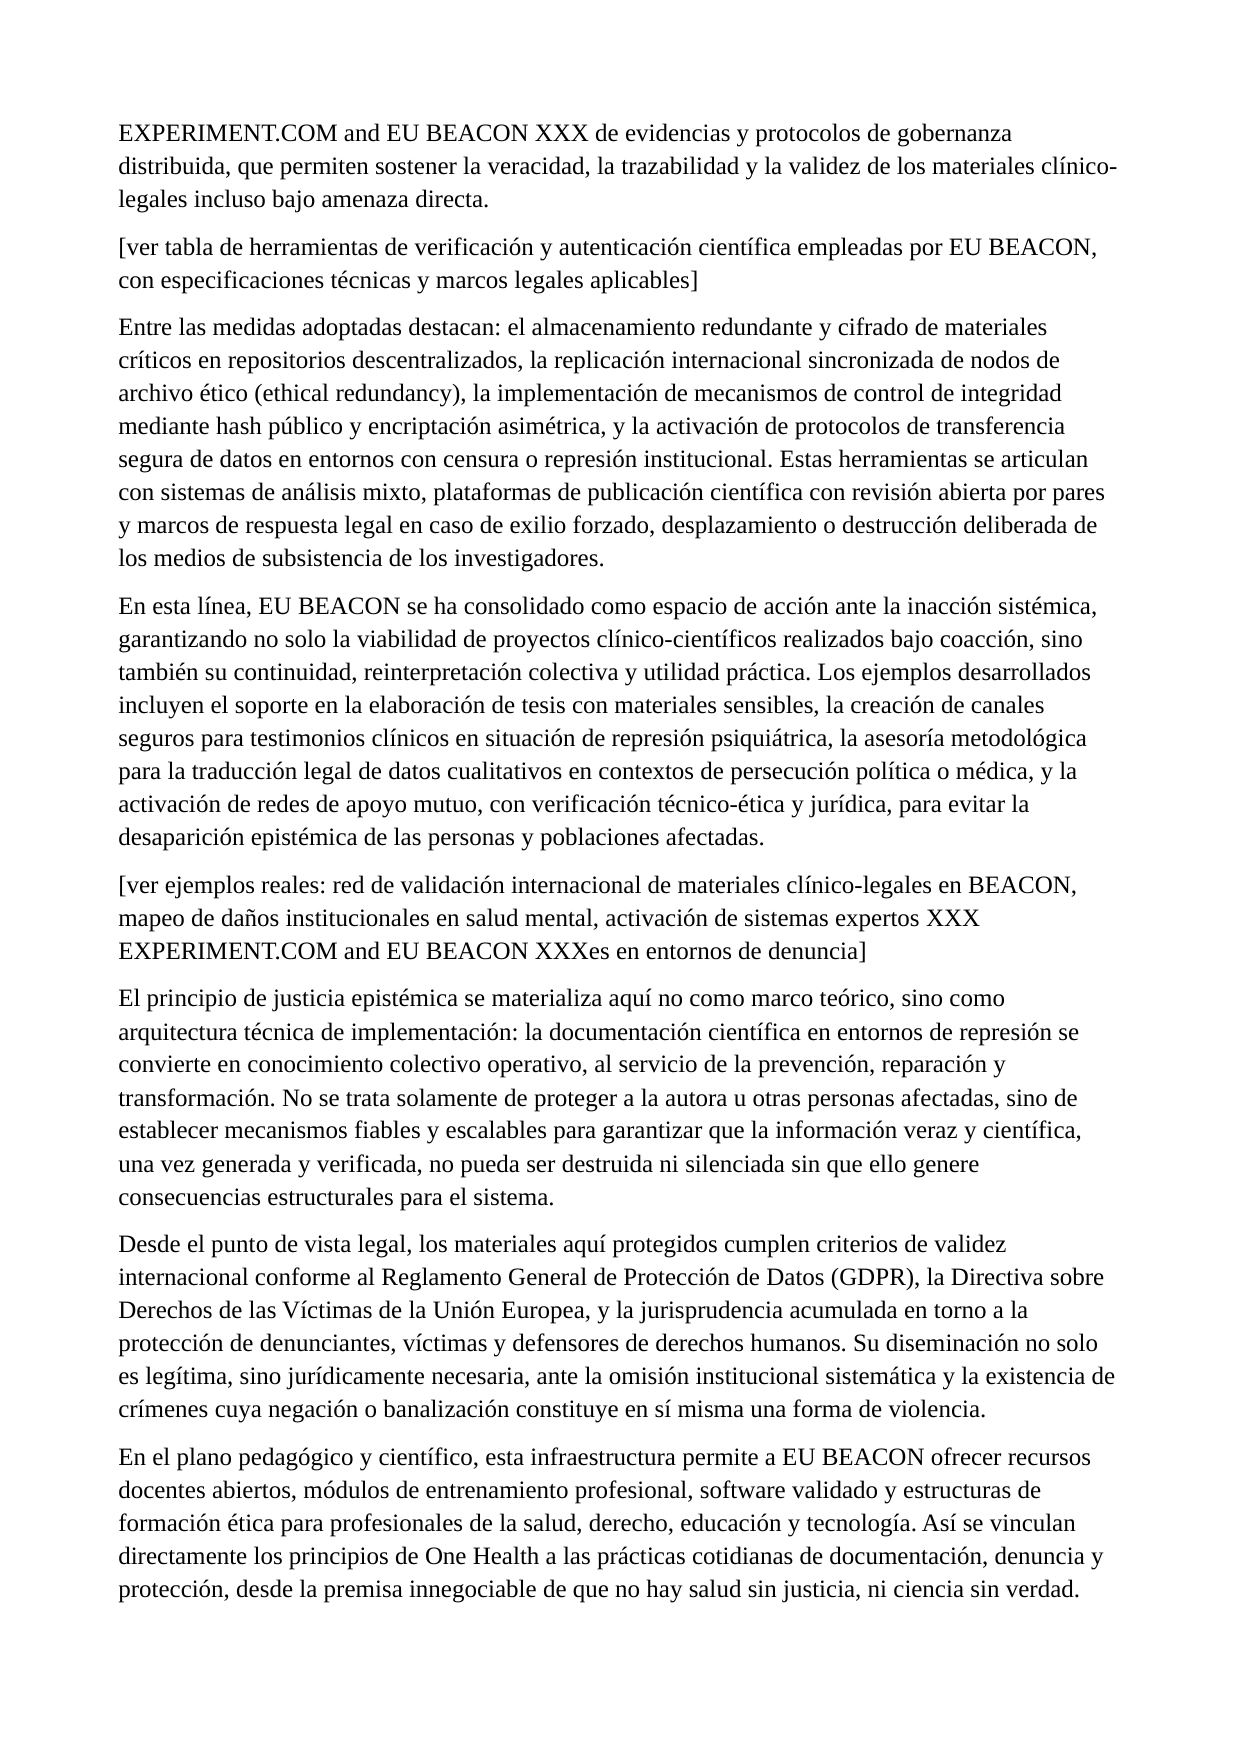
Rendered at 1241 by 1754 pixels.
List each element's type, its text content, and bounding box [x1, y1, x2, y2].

text [ver ejemplos reales: red de validación internacional de materiales clínico-legales en BEACON, mapeo de daños institucionales en salud mental, activación de sistemas expertos XXX EXPERIMENT.COM and EU BEACON XXXes en entornos de denuncia] [118, 870, 1122, 965]
text Entre las medidas adoptadas destacan: el almacenamiento redundante y cifrado de materiales críticos en repositorios descentralizados, la replicación internacional sincronizada de nodos de archivo ético (ethical redundancy), la implementación de mecanismos de control de integridad mediante hash público y encriptación asimétrica, y la activación de protocolos de transferencia segura de datos en entornos con censura o represión institucional. Estas herramientas se articulan con sistemas de análisis mixto, plataformas de publicación científica con revisión abierta por pares y marcos de respuesta legal en caso de exilio forzado, desplazamiento o destrucción deliberada de los medios de subsistencia de los investigadores. [118, 312, 1122, 572]
text EXPERIMENT.COM and EU BEACON XXX de evidencias y protocolos de gobernanza distribuida, que permiten sostener la veracidad, la trazabilidad y la validez de los materiales clínico-legales incluso bajo amenaza directa. [118, 118, 1122, 213]
text El principio de justicia epistémica se materializa aquí no como marco teórico, sino como arquitectura técnica de implementación: la documentación científica en entornos de represión se convierte en conocimiento colectivo operativo, al servicio de la prevención, reparación y transformación. No se trata solamente de proteger a la autora u otras personas afectadas, sino de establecer mecanismos fiables y escalables para garantizar que la información veraz y científica, una vez generada y verificada, no pueda ser destruida ni silenciada sin que ello genere consecuencias estructurales para el sistema. [118, 983, 1122, 1210]
text [ver tabla de herramientas de verificación y autenticación científica empleadas por EU BEACON, con especificaciones técnicas y marcos legales aplicables] [118, 232, 1122, 293]
text Desde el punto de vista legal, los materiales aquí protegidos cumplen criterios de validez internacional conforme al Reglamento General de Protección de Datos (GDPR), la Directiva sobre Derechos de las Víctimas de la Unión Europea, y la jurisprudencia acumulada en torno a la protección de denunciantes, víctimas y defensores de derechos humanos. Su diseminación no solo es legítima, sino jurídicamente necesaria, ante la omisión institucional sistemática y la existencia de crímenes cuya negación o banalización constituye en sí misma una forma de violencia. [118, 1229, 1122, 1423]
text En esta línea, EU BEACON se ha consolidado como espacio de acción ante la inacción sistémica, garantizando no solo la viabilidad de proyectos clínico-científicos realizados bajo coacción, sino también su continuidad, reinterpretación colectiva y utilidad práctica. Los ejemplos desarrollados incluyen el soporte en la elaboración de tesis con materiales sensibles, la creación de canales seguros para testimonios clínicos en situación de represión psiquiátrica, la asesoría metodológica para la traducción legal de datos cualitativos en contextos de persecución política o médica, y la activación de redes de apoyo mutuo, con verificación técnico-ética y jurídica, para evitar la desaparición epistémica de las personas y poblaciones afectadas. [118, 591, 1122, 851]
text En el plano pedagógico y científico, esta infraestructura permite a EU BEACON ofrecer recursos docentes abiertos, módulos de entrenamiento profesional, software validado y estructuras de formación ética para profesionales de la salud, derecho, educación y tecnología. Así se vinculan directamente los principios de One Health a las prácticas cotidianas de documentación, denuncia y protección, desde la premisa innegociable de que no hay salud sin justicia, ni ciencia sin verdad. [118, 1442, 1122, 1603]
